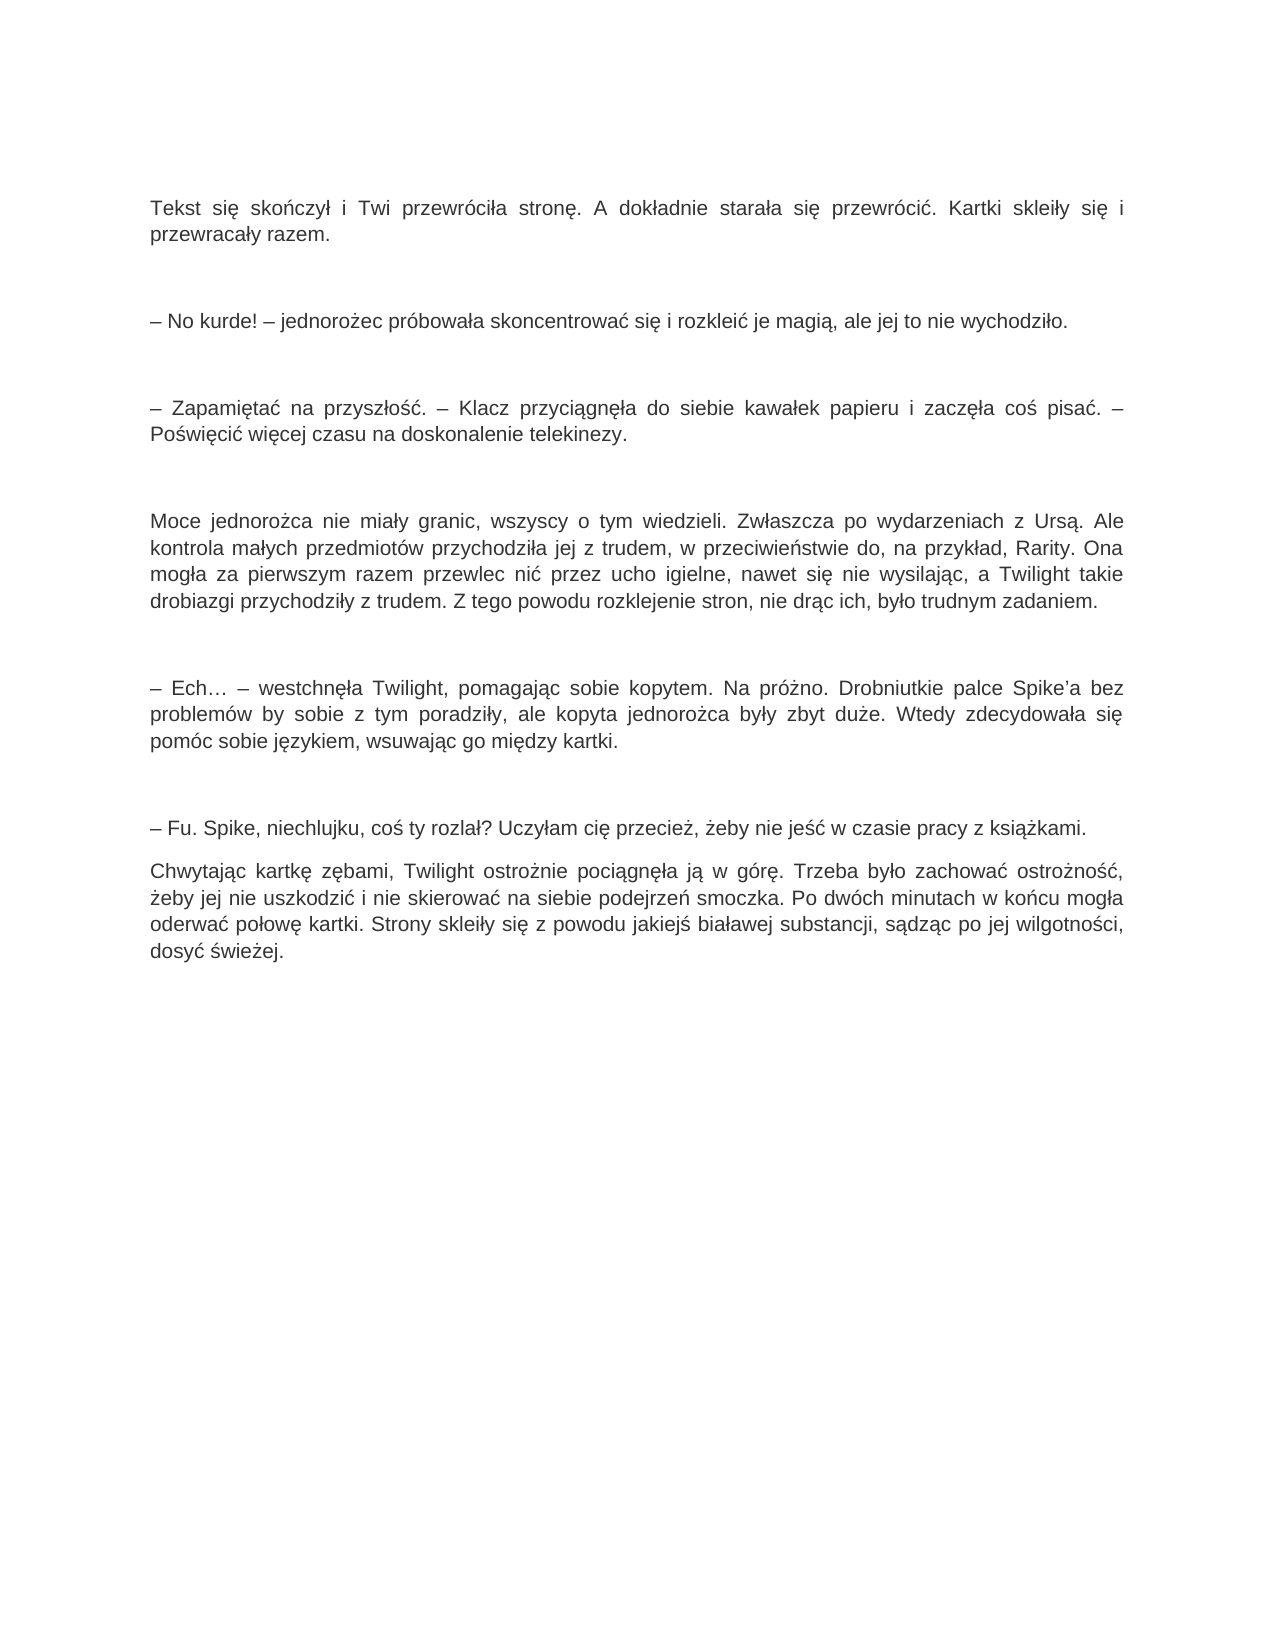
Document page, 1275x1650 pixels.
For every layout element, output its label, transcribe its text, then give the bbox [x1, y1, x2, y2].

text Chwytając kartkę zębami, Twilight ostrożnie pociągnęła ją w górę. Trzeba było zachować ostrożność, żeby jej nie uszkodzić i nie skierować na siebie podejrzeń smoczka. Po dwóch minutach w końcu mogła oderwać połowę kartki. Strony skleiły się z powodu jakiejś białawej substancji, sądząc po jej wilgotności, dosyć świeżej. [150, 859, 1125, 963]
text – Zapamiętać na przyszłość. – Klacz przyciągnęła do siebie kawałek papieru i zaczęła coś pisać. – Poświęcić więcej czasu na doskonalenie telekinezy. [150, 396, 1125, 446]
text – Ech… – westchnęła Twilight, pomagając sobie kopytem. Na próżno. Drobniutkie palce Spike’a bez problemów by sobie z tym poradziły, ale kopyta jednorożca były zbyt duże. Wtedy zdecydowała się pomóc sobie językiem, wsuwając go między kartki. [150, 676, 1125, 753]
text – Fu. Spike, niechlujku, coś ty rozlał? Uczyłam cię przecież, żeby nie jeść w czasie pracy z książkami. [150, 816, 1125, 839]
text Moce jednorożca nie miały granic, wszyscy o tym wiedzieli. Zwłaszcza po wydarzeniach z Ursą. Ale kontrola małych przedmiotów przychodziła jej z trudem, w przeciwieństwie do, na przykład, Rarity. Ona mogła za pierwszym razem przewlec nić przez ucho igielne, nawet się nie wysilając, a Twilight takie drobiazgi przychodziły z trudem. Z tego powodu rozklejenie stron, nie drąc ich, było trudnym zadaniem. [150, 509, 1125, 613]
text – No kurde! – jednorożec próbowała skoncentrować się i rozkleić je magią, ale jej to nie wychodziło. [150, 309, 1125, 333]
text Tekst się skończył i Twi przewróciła stronę. A dokładnie starała się przewrócić. Kartki skleiły się i przewracały razem. [150, 196, 1125, 246]
